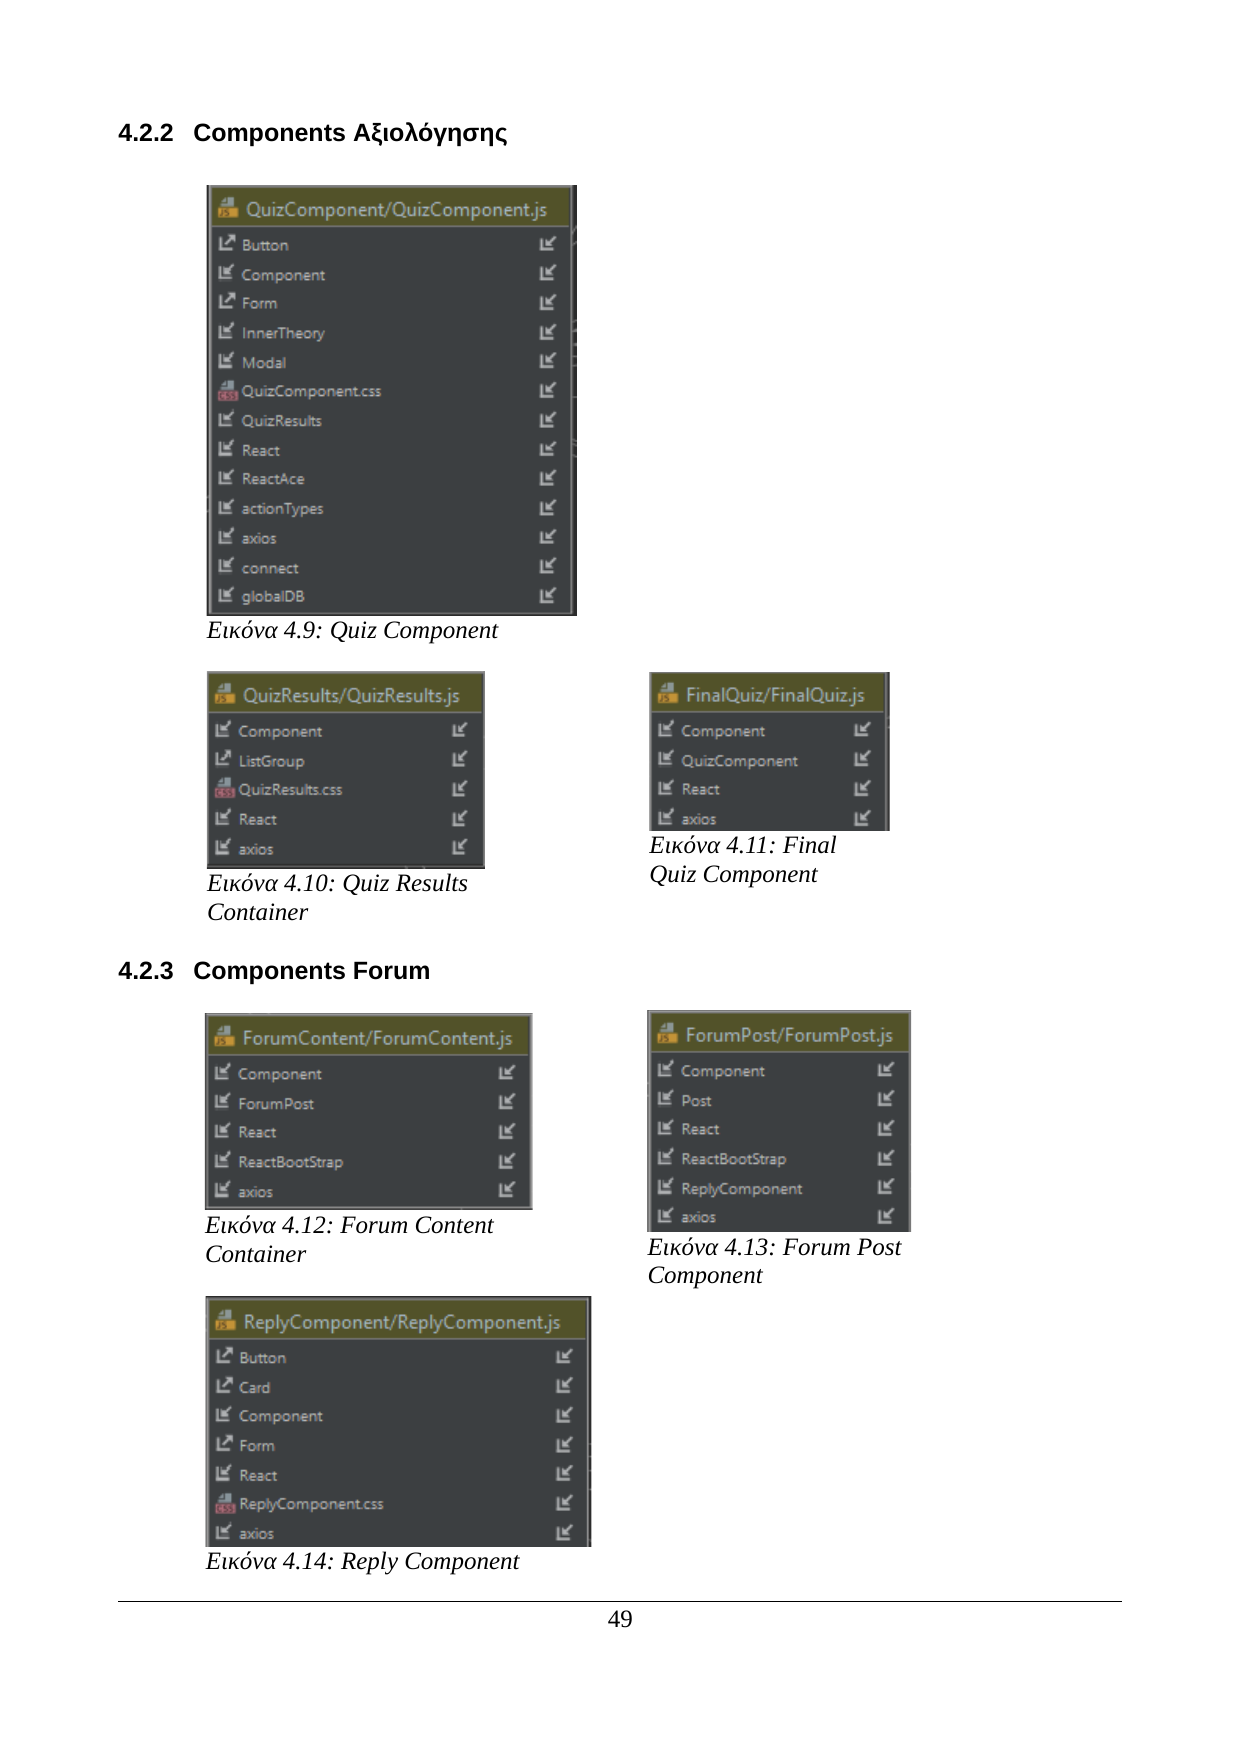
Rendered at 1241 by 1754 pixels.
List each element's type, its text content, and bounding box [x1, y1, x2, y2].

picture [205, 1296, 592, 1547]
text Εικόνα 4.12: Forum Content Container [205, 1210, 533, 1267]
text Εικόνα 4.10: Quiz Results Container [207, 869, 485, 926]
picture [206, 185, 577, 616]
text Εικόνα 4.14: Reply Component [206, 1547, 591, 1575]
picture [204, 1013, 533, 1210]
picture [647, 1010, 912, 1232]
subtitle Components Forum [118, 956, 1122, 985]
picture [206, 671, 485, 869]
text Εικόνα 4.13: Forum Post Component [647, 1232, 911, 1289]
text Εικόνα 4.9: Quiz Component [207, 616, 577, 644]
text Εικόνα 4.11: Final Quiz Component [649, 831, 890, 888]
subtitle Components Αξιολόγησης [118, 118, 1122, 147]
picture [649, 672, 890, 831]
